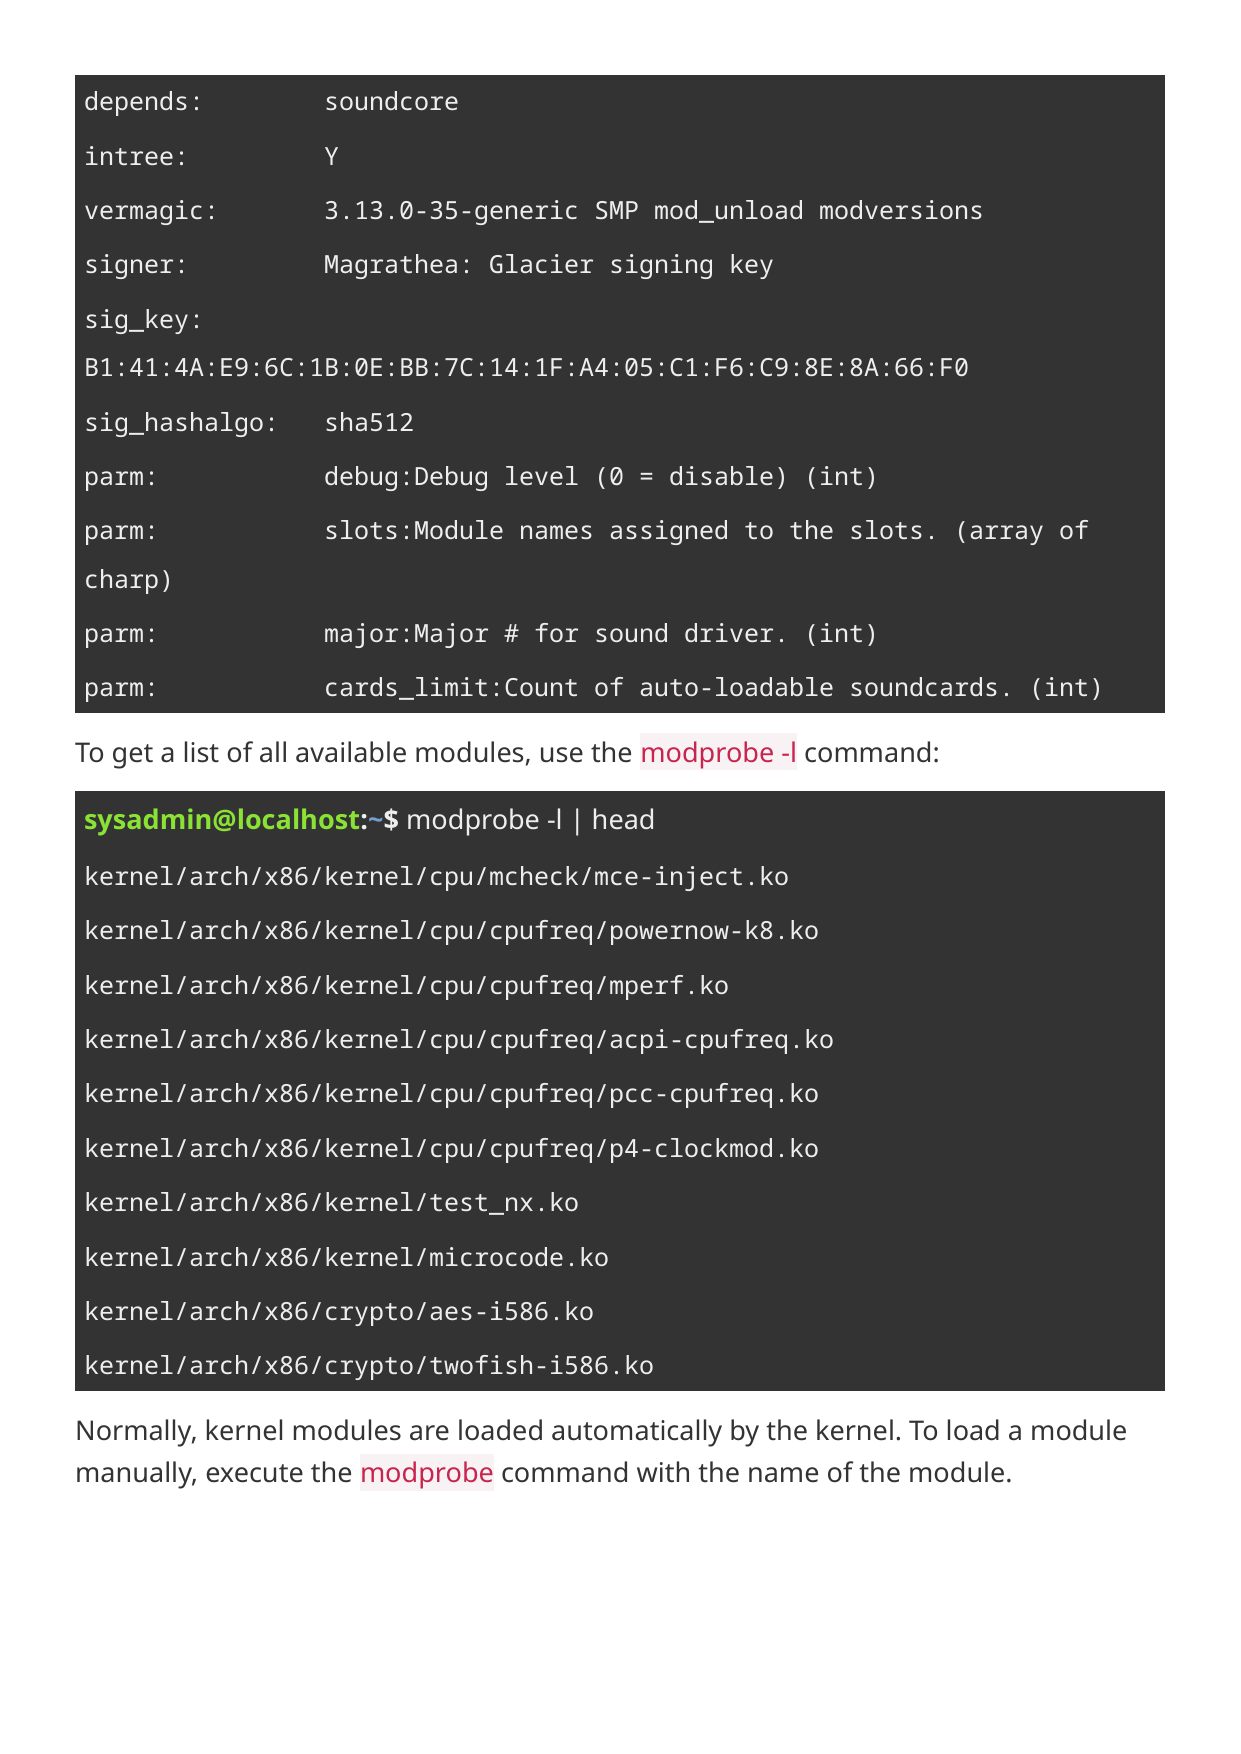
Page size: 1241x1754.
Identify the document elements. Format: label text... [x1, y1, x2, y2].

text depends: soundcore [75, 75, 1165, 118]
text To get a list of all available modules, use the modprobe -l command: [75, 733, 1165, 770]
text kernel/arch/x86/kernel/cpu/cpufreq/p4-clockmod.ko [75, 1122, 1165, 1164]
text parm: major:Major # for sound driver. (int) [75, 607, 1165, 650]
text kernel/arch/x86/kernel/cpu/cpufreq/pcc-cpufreq.ko [75, 1067, 1165, 1110]
text parm: cards_limit:Count of auto-loadable soundcards. (int) [75, 661, 1165, 713]
text kernel/arch/x86/kernel/cpu/cpufreq/powernow-k8.ko [75, 904, 1165, 947]
text kernel/arch/x86/kernel/microcode.ko [75, 1230, 1165, 1273]
text kernel/arch/x86/kernel/cpu/cpufreq/acpi-cpufreq.ko [75, 1013, 1165, 1056]
text parm: slots:Module names assigned to the slots. (array of charp) [75, 504, 1165, 595]
text kernel/arch/x86/kernel/test_nx.ko [75, 1176, 1165, 1219]
text signer: Magrathea: Glacier signing key [75, 238, 1165, 281]
text parm: debug:Debug level (0 = disable) (int) [75, 449, 1165, 493]
text sig_hashalgo: sha512 [75, 395, 1165, 438]
text kernel/arch/x86/crypto/twofish-i586.ko [75, 1339, 1165, 1391]
text kernel/arch/x86/kernel/cpu/cpufreq/mperf.ko [75, 958, 1165, 1001]
text sig_key: B1:41:4A:E9:6C:1B:0E:BB:7C:14:1F:A4:05:C1:F6:C9:8E:8A:66:F0 [75, 292, 1165, 384]
text sysadmin@localhost:~$ modprobe -l | head [75, 791, 1165, 837]
text kernel/arch/x86/crypto/aes-i586.ko [75, 1285, 1165, 1328]
text intree: Y [75, 129, 1165, 172]
text Normally, kernel modules are loaded automatically by the kernel. To load a module manually, execute the modprobe command with the name of the module. [75, 1411, 1165, 1491]
text kernel/arch/x86/kernel/cpu/mcheck/mce-inject.ko [75, 850, 1165, 893]
text vermagic: 3.13.0-35-generic SMP mod_unload modversions [75, 184, 1165, 227]
